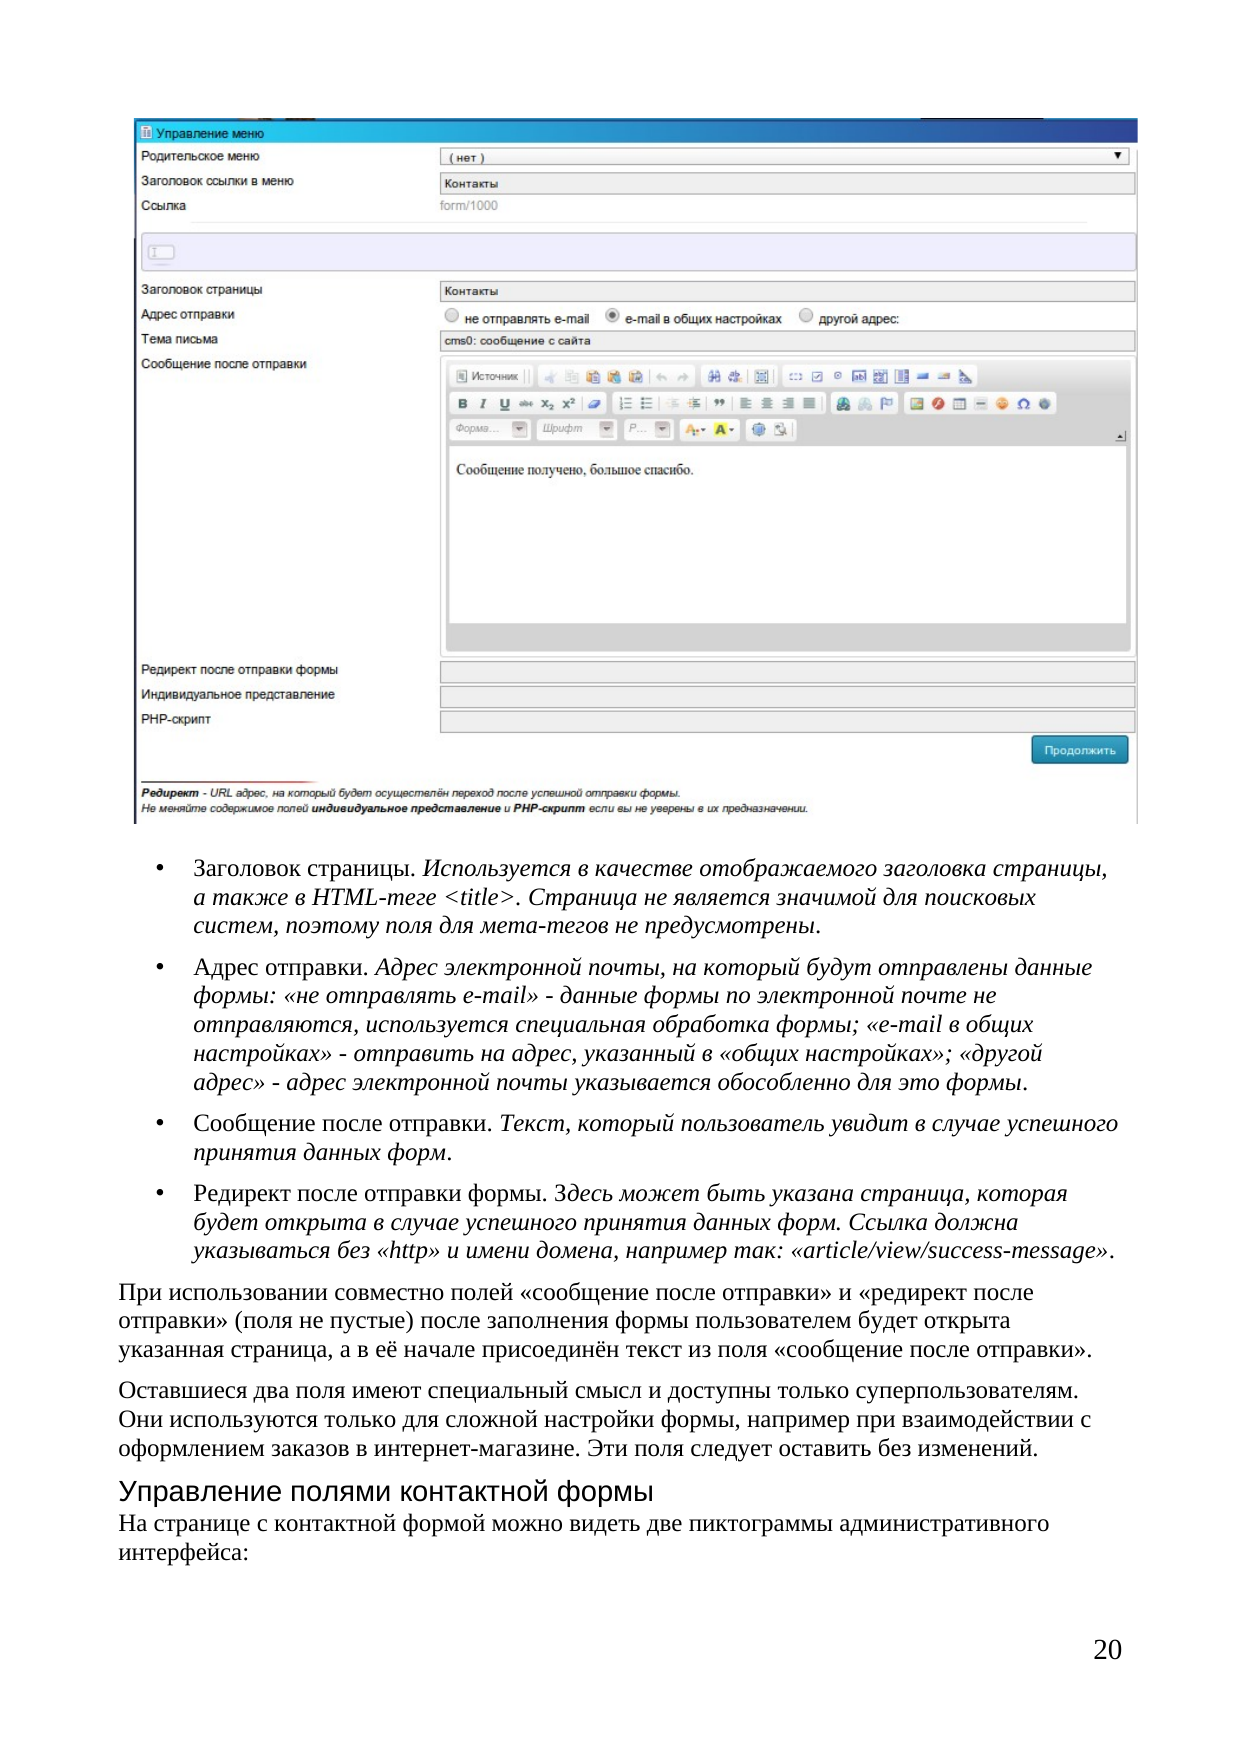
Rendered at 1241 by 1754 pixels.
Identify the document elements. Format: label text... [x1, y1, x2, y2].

subtitle Управление полями контактной формы [118, 1474, 1122, 1508]
text На странице с контактной формой можно видеть две пиктограммы административного интерфейса: [118, 1508, 1122, 1565]
list Редирект после отправки формы. Здесь может быть указана страница, которая будет открыта в случае успешного принятия данных форм. Ссылка должна указываться без «http» и имени домена, например так: «article/view/success-message». [156, 1178, 1122, 1264]
list Адрес отправки. Адрес электронной почты, на который будут отправлены данные формы: «не отправлять e-mail» - данные формы по электронной почте не отправляются, используется специальная обработка формы; «e-mail в общих настройках» - отправить на адрес, указанный в «общих настройках»; «другой адрес» - адрес электронной почты указывается обособленно для это формы. [156, 952, 1122, 1096]
list Заголовок страницы. Используется в качестве отображаемого заголовка страницы, а также в HTML-теге <title>. Страница не является значимой для поисковых систем, поэтому поля для мета-тегов не предусмотрены. [156, 824, 1122, 939]
text При использовании совместно полей «сообщение после отправки» и «редирект после отправки» (поля не пустые) после заполнения формы пользователем будет открыта указанная страница, а в её начале присоединён текст из поля «сообщение после отправки». [118, 1277, 1122, 1363]
text Оставшиеся два поля имеют специальный смысл и доступны только суперпользователям. Они используются только для сложной настройки формы, например при взаимодействии с оформлением заказов в интернет-магазине. Эти поля следует оставить без изменений. [118, 1376, 1122, 1462]
list Сообщение после отправки. Текст, который пользователь увидит в случае успешного принятия данных форм. [156, 1108, 1122, 1166]
picture [133, 118, 1138, 824]
